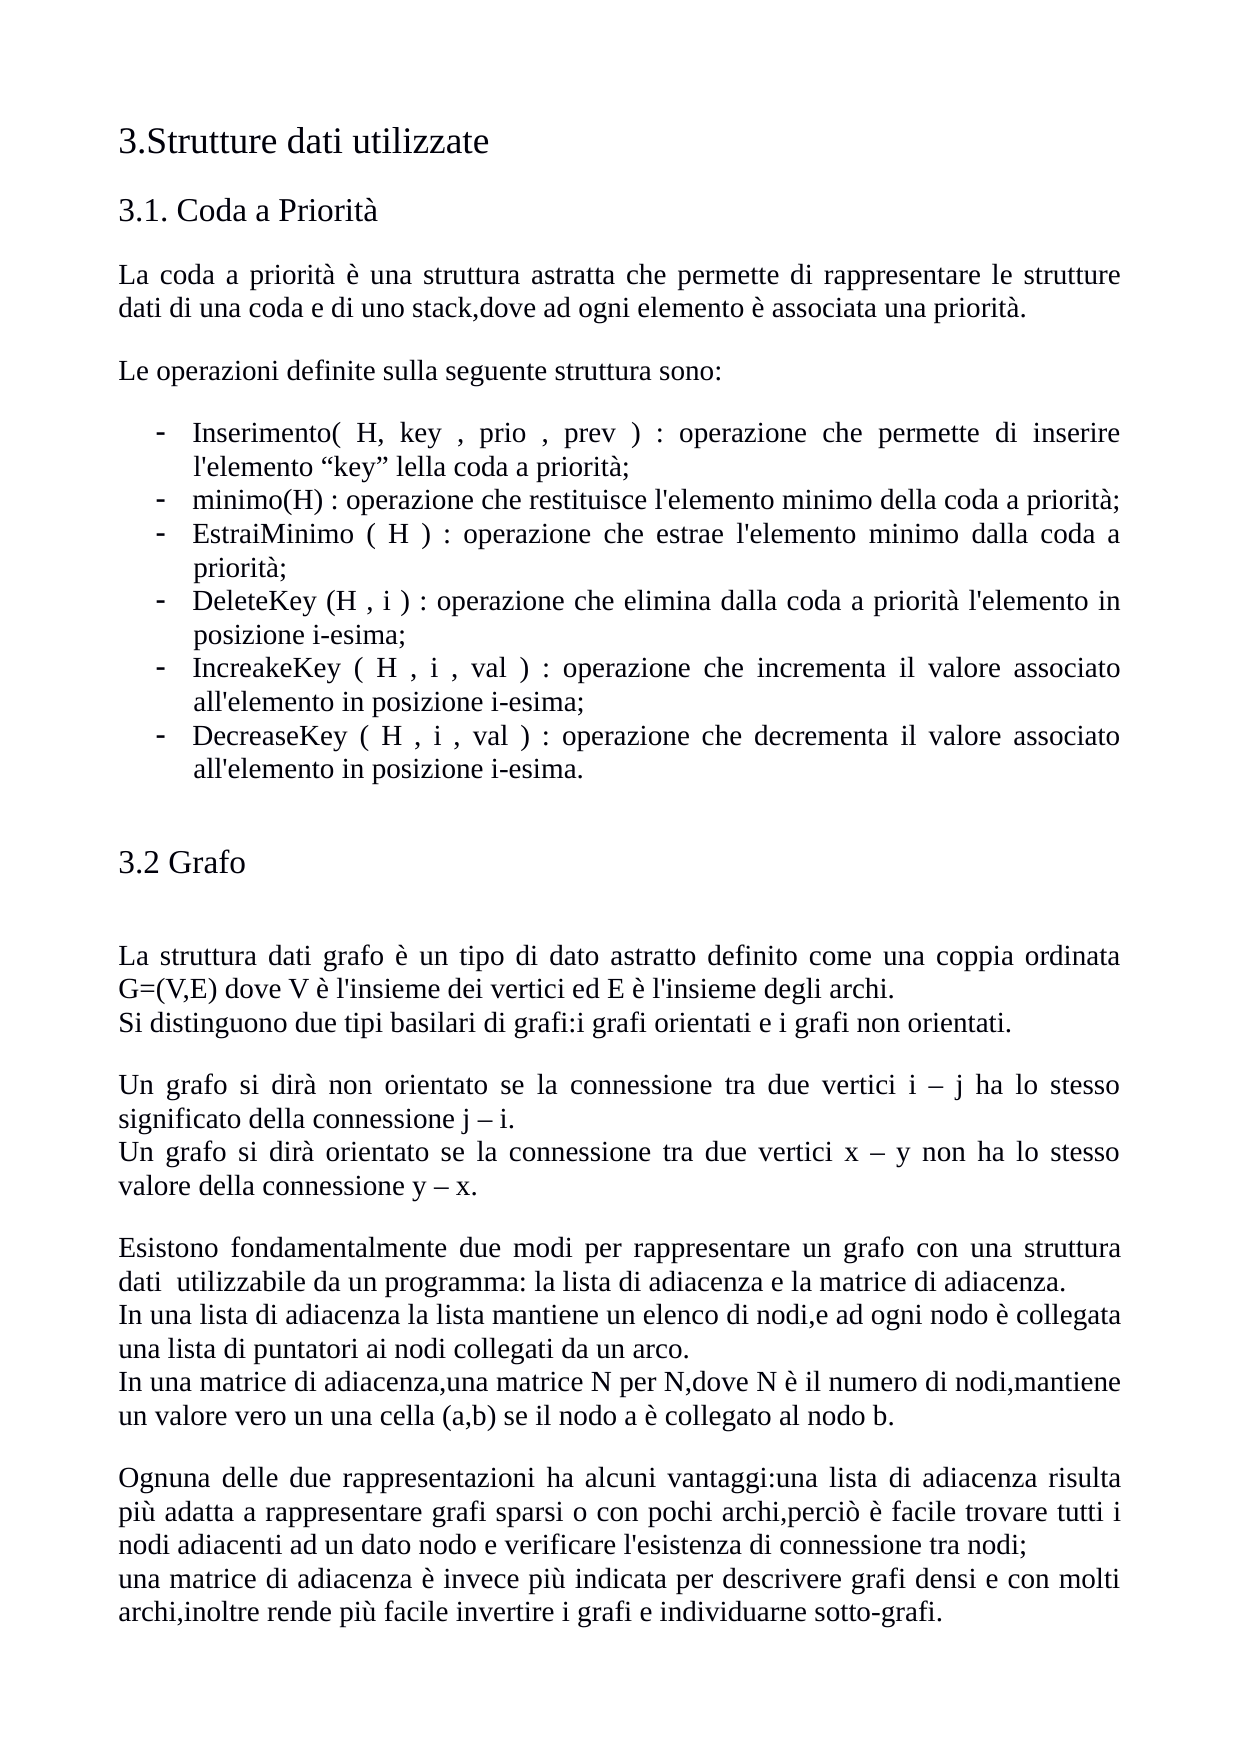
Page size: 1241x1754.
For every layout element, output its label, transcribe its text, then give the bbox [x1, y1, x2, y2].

text una matrice di adiacenza è invece più indicata per descrivere grafi densi e con molti archi,inoltre rende più facile invertire i grafi e individuarne sotto-grafi. [118, 1561, 1122, 1628]
text La coda a priorità è una struttura astratta che permette di rappresentare le strutture dati di una coda e di uno stack,dove ad ogni elemento è associata una priorità. [118, 257, 1122, 324]
text 3.Strutture dati utilizzate [118, 118, 1122, 161]
text In una lista di adiacenza la lista mantiene un elenco di nodi,e ad ogni nodo è collegata una lista di puntatori ai nodi collegati da un arco. [118, 1297, 1122, 1364]
list Inserimento( H, key , prio , prev ) : operazione che permette di inserire l'elemento “key” lella coda a priorità; [156, 415, 1122, 482]
list IncreakeKey ( H , i , val ) : operazione che incrementa il valore associato all'elemento in posizione i-esima; [156, 650, 1122, 718]
text 3.1. Coda a Priorità [118, 190, 1122, 228]
text Si distinguono due tipi basilari di grafi:i grafi orientati e i grafi non orientati. [118, 1005, 1122, 1039]
list minimo(H) : operazione che restituisce l'elemento minimo della coda a priorità; [156, 482, 1122, 516]
text Un grafo si dirà non orientato se la connessione tra due vertici i – j ha lo stesso significato della connessione j – i. [118, 1067, 1122, 1134]
text In una matrice di adiacenza,una matrice N per N,dove N è il numero di nodi,mantiene un valore vero un una cella (a,b) se il nodo a è collegato al nodo b. [118, 1364, 1122, 1432]
text 3.2 Grafo [118, 842, 1122, 881]
text Un grafo si dirà orientato se la connessione tra due vertici x – y non ha lo stesso valore della connessione y – x. [118, 1134, 1122, 1202]
list DecreaseKey ( H , i , val ) : operazione che decrementa il valore associato all'elemento in posizione i-esima. [156, 718, 1122, 785]
text Le operazioni definite sulla seguente struttura sono: [118, 353, 1122, 386]
list DeleteKey (H , i ) : operazione che elimina dalla coda a priorità l'elemento in posizione i-esima; [156, 583, 1122, 650]
list EstraiMinimo ( H ) : operazione che estrae l'elemento minimo dalla coda a priorità; [156, 516, 1122, 583]
text Esistono fondamentalmente due modi per rappresentare un grafo con una struttura dati utilizzabile da un programma: la lista di adiacenza e la matrice di adiacenza. [118, 1230, 1122, 1297]
text La struttura dati grafo è un tipo di dato astratto definito come una coppia ordinata G=(V,E) dove V è l'insieme dei vertici ed E è l'insieme degli archi. [118, 938, 1122, 1005]
text Ognuna delle due rappresentazioni ha alcuni vantaggi:una lista di adiacenza risulta più adatta a rappresentare grafi sparsi o con pochi archi,perciò è facile trovare tutti i nodi adiacenti ad un dato nodo e verificare l'esistenza di connessione tra nodi; [118, 1460, 1122, 1561]
